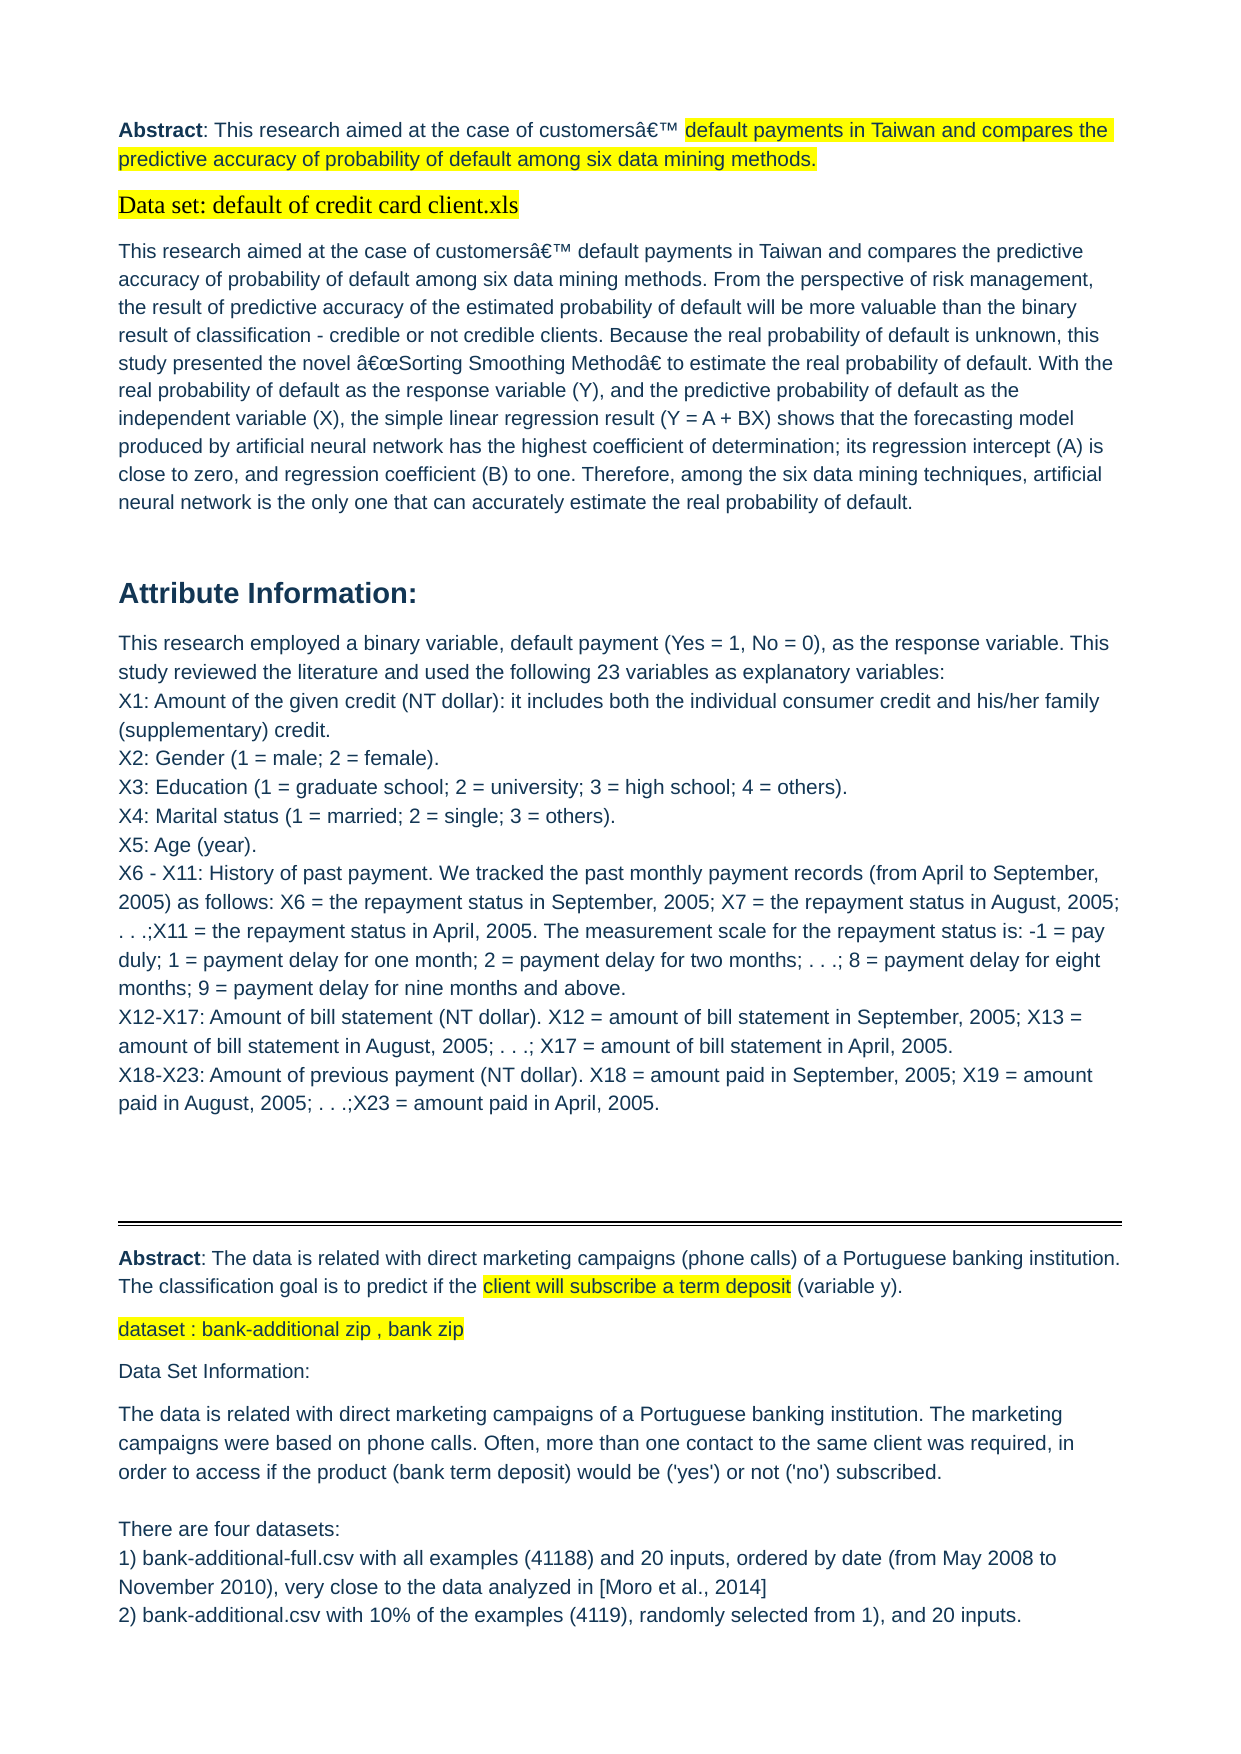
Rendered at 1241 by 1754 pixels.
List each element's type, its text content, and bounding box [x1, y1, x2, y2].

text Abstract: This research aimed at the case of customersâ€™ default payments in Taiwan and compares the predictive accuracy of probability of default among six data mining methods. [118, 118, 1122, 171]
text This research employed a binary variable, default payment (Yes = 1, No = 0), as the response variable. This study reviewed the literature and used the following 23 variables as explanatory variables: X1: Amount of the given credit (NT dollar): it includes both the individual consumer credit and his/her family (supplementary) credit. X2: Gender (1 = male; 2 = female). X3: Education (1 = graduate school; 2 = university; 3 = high school; 4 = others). X4: Marital status (1 = married; 2 = single; 3 = others). X5: Age (year). X6 - X11: History of past payment. We tracked the past monthly payment records (from April to September, 2005) as follows: X6 = the repayment status in September, 2005; X7 = the repayment status in August, 2005; . . .;X11 = the repayment status in April, 2005. The measurement scale for the repayment status is: -1 = pay duly; 1 = payment delay for one month; 2 = payment delay for two months; . . .; 8 = payment delay for eight months; 9 = payment delay for nine months and above. X12-X17: Amount of bill statement (NT dollar). X12 = amount of bill statement in September, 2005; X13 = amount of bill statement in August, 2005; . . .; X17 = amount of bill statement in April, 2005. X18-X23: Amount of previous payment (NT dollar). X18 = amount paid in September, 2005; X19 = amount paid in August, 2005; . . .;X23 = amount paid in April, 2005. [118, 631, 1122, 1115]
text Abstract: The data is related with direct marketing campaigns (phone calls) of a Portuguese banking institution. The classification goal is to predict if the client will subscribe a term deposit (variable y). [118, 1247, 1122, 1298]
text Attribute Information: [118, 576, 1122, 610]
text Data set: default of credit card client.xls [118, 190, 1122, 219]
text dataset : bank-additional zip , bank zip [118, 1317, 1122, 1340]
text This research aimed at the case of customersâ€™ default payments in Taiwan and compares the predictive accuracy of probability of default among six data mining methods. From the perspective of risk management, the result of predictive accuracy of the estimated probability of default will be more valuable than the binary result of classification - credible or not credible clients. Because the real probability of default is unknown, this study presented the novel â€œSorting Smoothing Methodâ€ to estimate the real probability of default. With the real probability of default as the response variable (Y), and the predictive probability of default as the independent variable (X), the simple linear regression result (Y = A + BX) shows that the forecasting model produced by artificial neural network has the highest coefficient of determination; its regression intercept (A) is close to zero, and regression coefficient (B) to one. Therefore, among the six data mining techniques, artificial neural network is the only one that can accurately estimate the real probability of default. [118, 239, 1122, 514]
text Data Set Information: [118, 1359, 1122, 1383]
text The data is related with direct marketing campaigns of a Portuguese banking institution. The marketing campaigns were based on phone calls. Often, more than one contact to the same client was required, in order to access if the product (bank term deposit) would be ('yes') or not ('no') subscribed. There are four datasets: 1) bank-additional-full.csv with all examples (41188) and 20 inputs, ordered by date (from May 2008 to November 2010), very close to the data analyzed in [Moro et al., 2014] 2) bank-additional.csv with 10% of the examples (4119), randomly selected from 1), and 20 inputs. [118, 1402, 1122, 1627]
